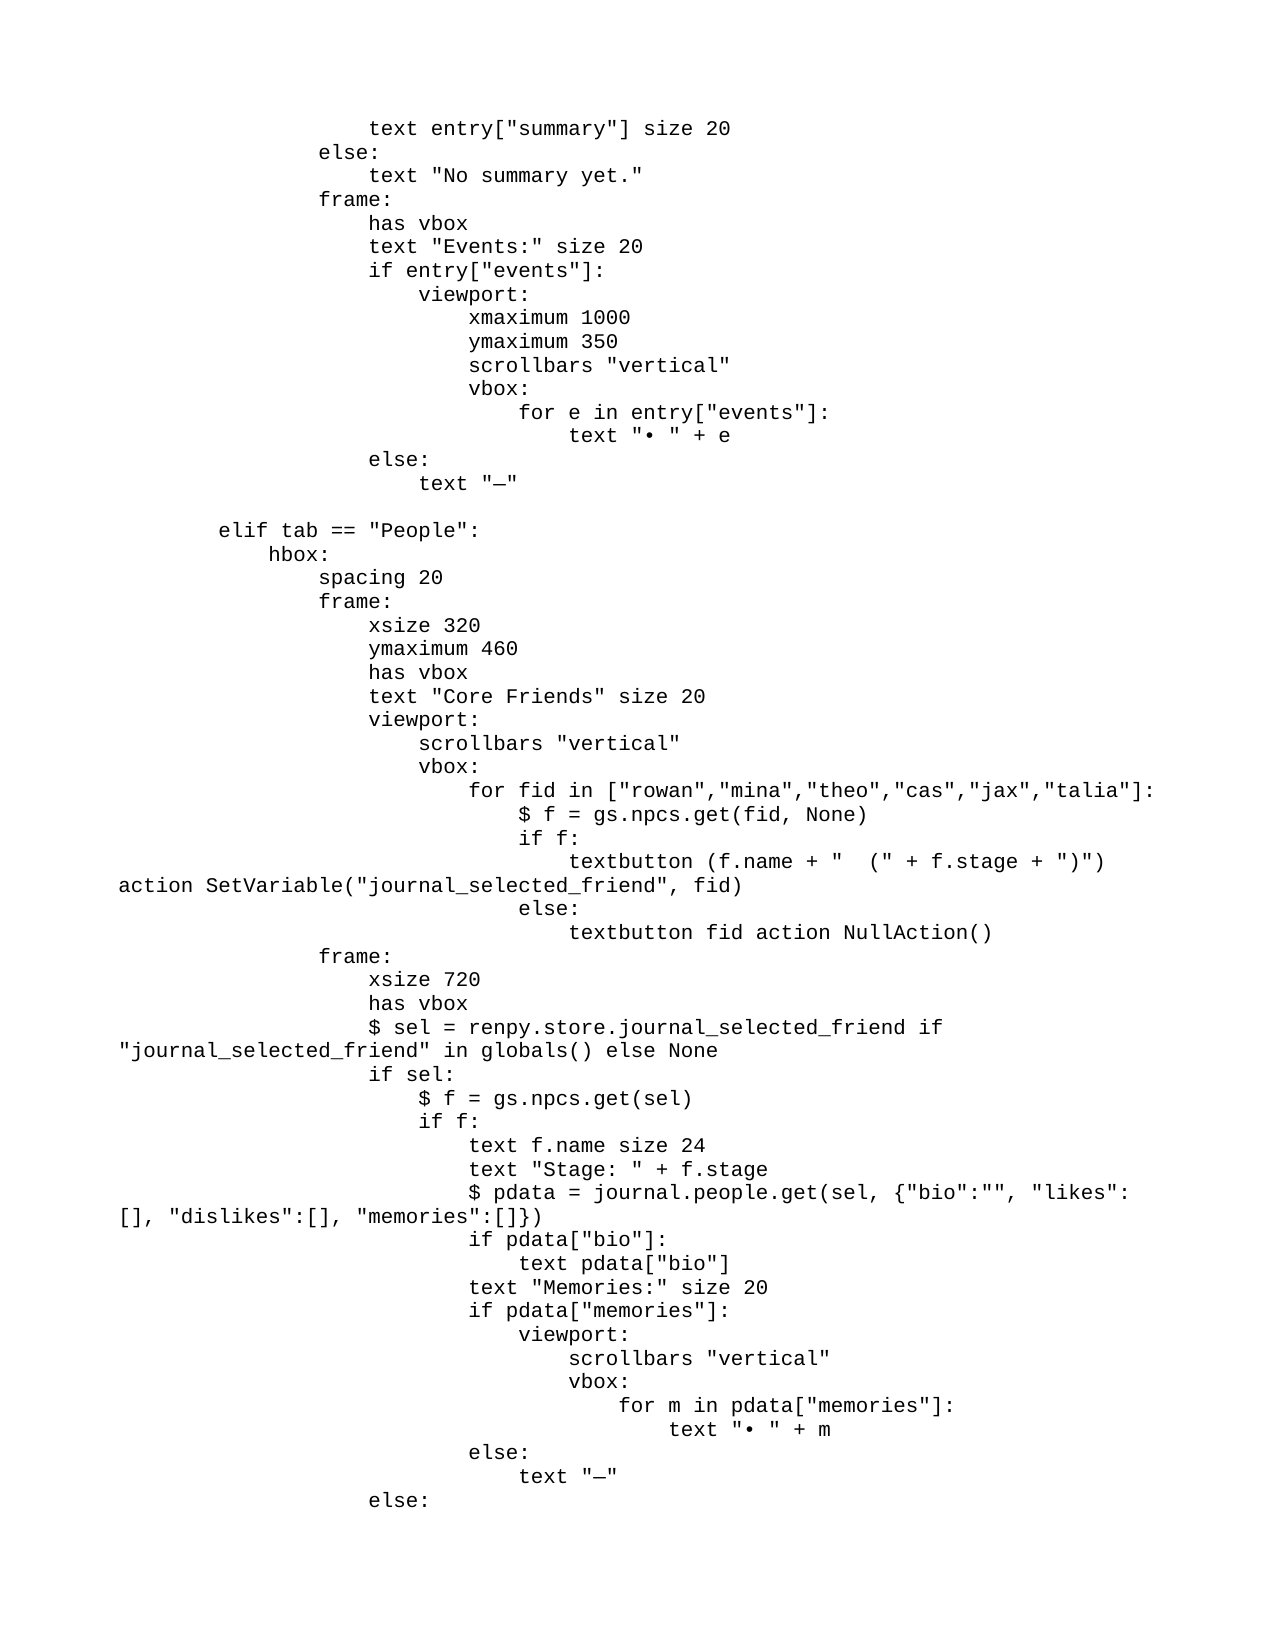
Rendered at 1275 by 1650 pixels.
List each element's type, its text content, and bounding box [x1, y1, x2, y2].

text $ f = gs.npcs.get(sel) [118, 1088, 1157, 1111]
text else: [118, 142, 1157, 165]
text scrollbars "vertical" [118, 1348, 1157, 1371]
text frame: [118, 946, 1157, 969]
text text entry["summary"] size 20 [118, 118, 1157, 142]
text elif tab == "People": [118, 520, 1157, 544]
text text "Memories:" size 20 [118, 1277, 1157, 1300]
text text "No summary yet." [118, 165, 1157, 189]
text else: [118, 1442, 1157, 1466]
text textbutton fid action NullAction() [118, 922, 1157, 946]
text scrollbars "vertical" [118, 354, 1157, 378]
text $ pdata = journal.people.get(sel, {"bio":"", "likes":[], "dislikes":[], "memories":[]}) [118, 1182, 1157, 1229]
text viewport: [118, 709, 1157, 733]
text ymaximum 460 [118, 638, 1157, 662]
text xmaximum 1000 [118, 307, 1157, 331]
text text "Events:" size 20 [118, 236, 1157, 260]
text has vbox [118, 662, 1157, 686]
text else: [118, 1489, 1157, 1513]
text frame: [118, 189, 1157, 213]
text if sel: [118, 1064, 1157, 1088]
text if f: [118, 1111, 1157, 1135]
text text "Core Friends" size 20 [118, 686, 1157, 709]
text vbox: [118, 378, 1157, 402]
text scrollbars "vertical" [118, 733, 1157, 757]
text text pdata["bio"] [118, 1253, 1157, 1277]
text text "Stage: " + f.stage [118, 1158, 1157, 1182]
text viewport: [118, 284, 1157, 307]
text text "• " + e [118, 426, 1157, 449]
text text "—" [118, 1466, 1157, 1489]
text if pdata["bio"]: [118, 1229, 1157, 1253]
text $ sel = renpy.store.journal_selected_friend if "journal_selected_friend" in globals() else None [118, 1017, 1157, 1064]
text has vbox [118, 213, 1157, 236]
text vbox: [118, 757, 1157, 780]
text xsize 720 [118, 969, 1157, 993]
text hbox: [118, 544, 1157, 567]
text for e in entry["events"]: [118, 402, 1157, 426]
text else: [118, 449, 1157, 473]
text if entry["events"]: [118, 260, 1157, 284]
text if f: [118, 827, 1157, 851]
text xsize 320 [118, 615, 1157, 638]
text text "—" [118, 473, 1157, 496]
text text f.name size 24 [118, 1135, 1157, 1158]
text viewport: [118, 1324, 1157, 1348]
text for m in pdata["memories"]: [118, 1395, 1157, 1419]
text else: [118, 898, 1157, 922]
text if pdata["memories"]: [118, 1300, 1157, 1324]
text text "• " + m [118, 1419, 1157, 1442]
text has vbox [118, 993, 1157, 1017]
text $ f = gs.npcs.get(fid, None) [118, 804, 1157, 827]
text for fid in ["rowan","mina","theo","cas","jax","talia"]: [118, 780, 1157, 804]
text ymaximum 350 [118, 331, 1157, 354]
text vbox: [118, 1371, 1157, 1395]
text frame: [118, 591, 1157, 615]
text textbutton (f.name + " (" + f.stage + ")") action SetVariable("journal_selected_friend", fid) [118, 851, 1157, 898]
text spacing 20 [118, 567, 1157, 591]
